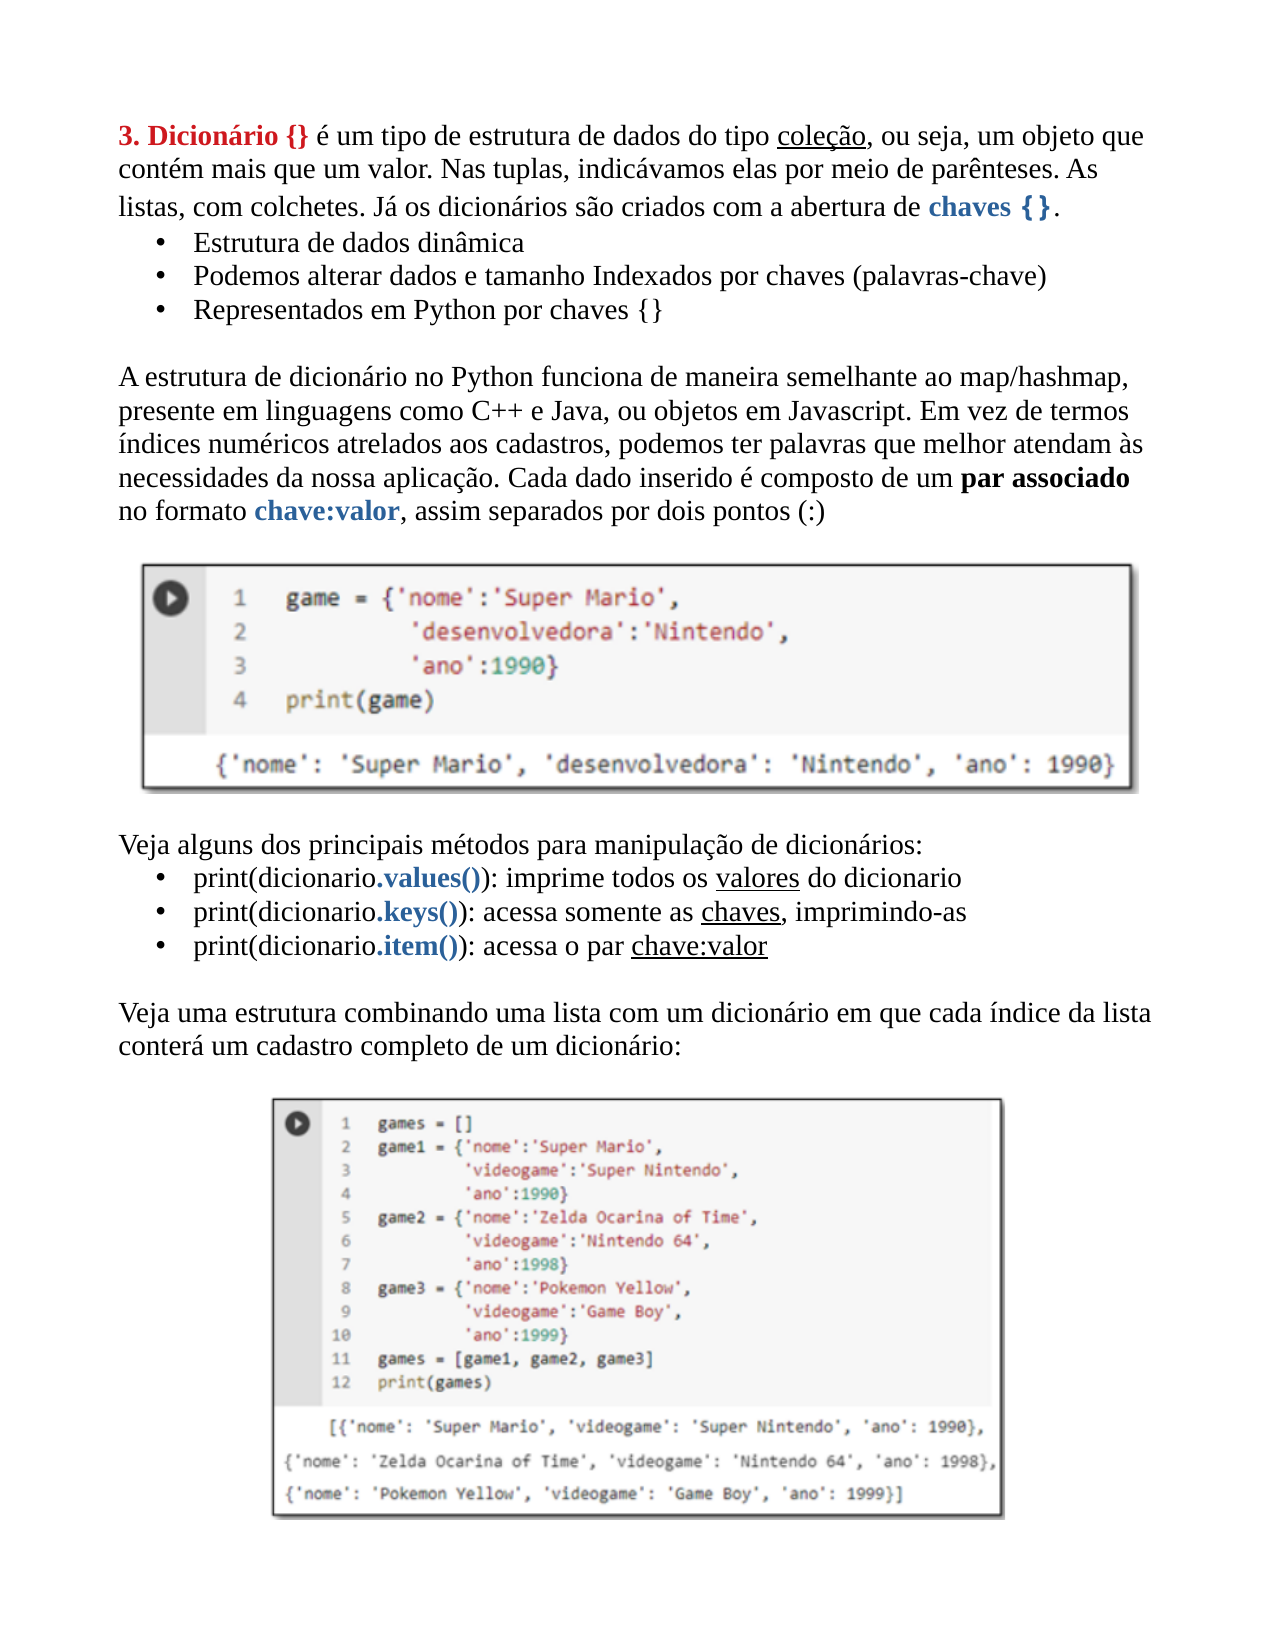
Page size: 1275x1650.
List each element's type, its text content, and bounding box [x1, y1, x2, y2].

picture [269, 1095, 1006, 1520]
picture [136, 560, 1140, 794]
list Podemos alterar dados e tamanho Indexados por chaves (palavras-chave) [156, 258, 1157, 292]
list print(dicionario.keys()): acessa somente as chaves, imprimindo-as [156, 894, 1157, 928]
list print(dicionario.item()): acessa o par chave:valor [156, 928, 1157, 961]
list Estrutura de dados dinâmica [156, 225, 1157, 258]
text A estrutura de dicionário no Python funciona de maneira semelhante ao map/hashmap, presente em linguagens como C++ e Java, ou objetos em Javascript. Em vez de termos índices numéricos atrelados aos cadastros, podemos ter palavras que melhor atendam às necessidades da nossa aplicação. Cada dado inserido é composto de um par associado no formato chave:valor, assim separados por dois pontos (:) [118, 359, 1157, 527]
list print(dicionario.values()): imprime todos os valores do dicionario [156, 861, 1157, 894]
text Veja uma estrutura combinando uma lista com um dicionário em que cada índice da lista conterá um cadastro completo de um dicionário: [118, 995, 1157, 1062]
text 3. Dicionário {} é um tipo de estrutura de dados do tipo coleção, ou seja, um objeto que contém mais que um valor. Nas tuplas, indicávamos elas por meio de parênteses. As listas, com colchetes. Já os dicionários são criados com a abertura de chaves {}. [118, 118, 1157, 225]
list Representados em Python por chaves {} [156, 292, 1157, 326]
text Veja alguns dos principais métodos para manipulação de dicionários: [118, 827, 1157, 861]
